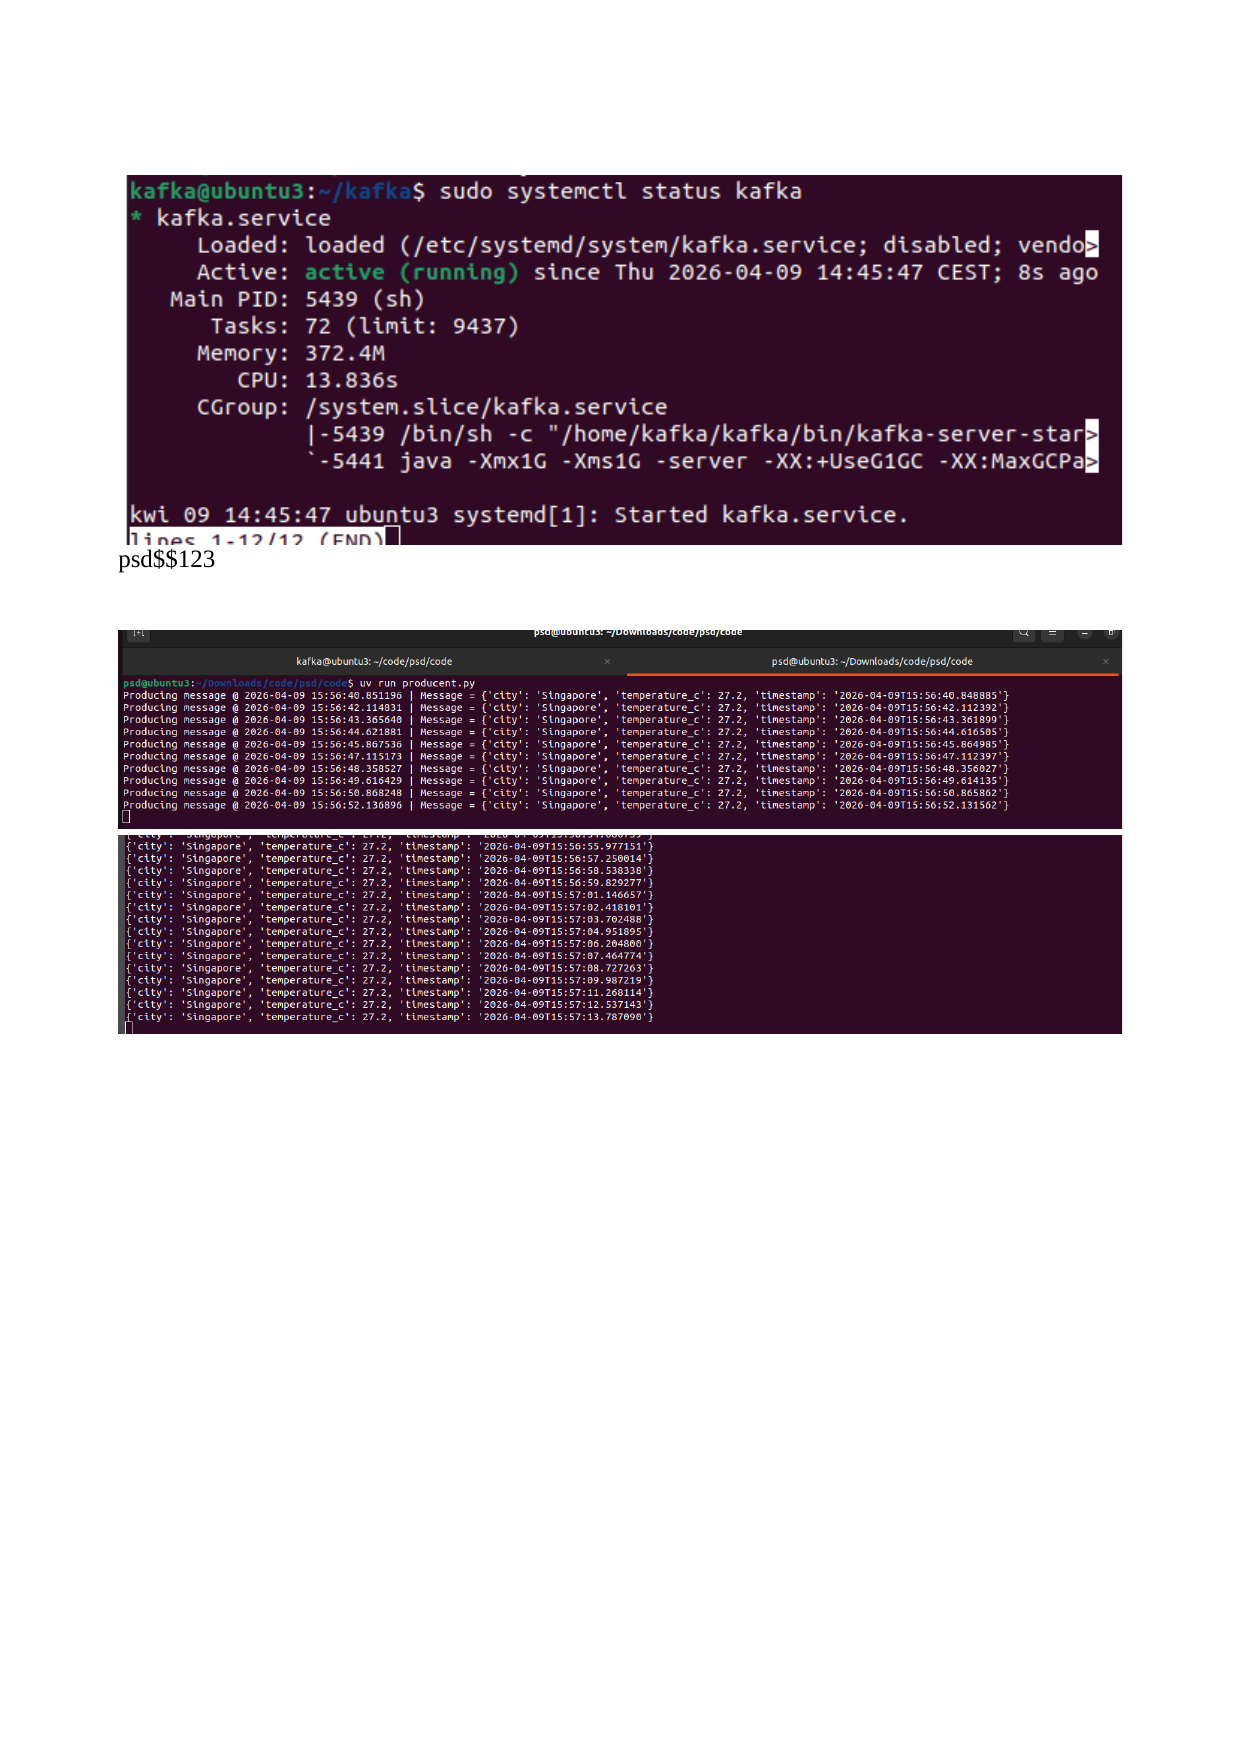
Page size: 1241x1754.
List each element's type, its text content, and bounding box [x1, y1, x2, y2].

text psd$$123 [118, 545, 1122, 602]
picture [118, 835, 1123, 1034]
picture [118, 630, 1123, 829]
picture [118, 175, 1123, 545]
